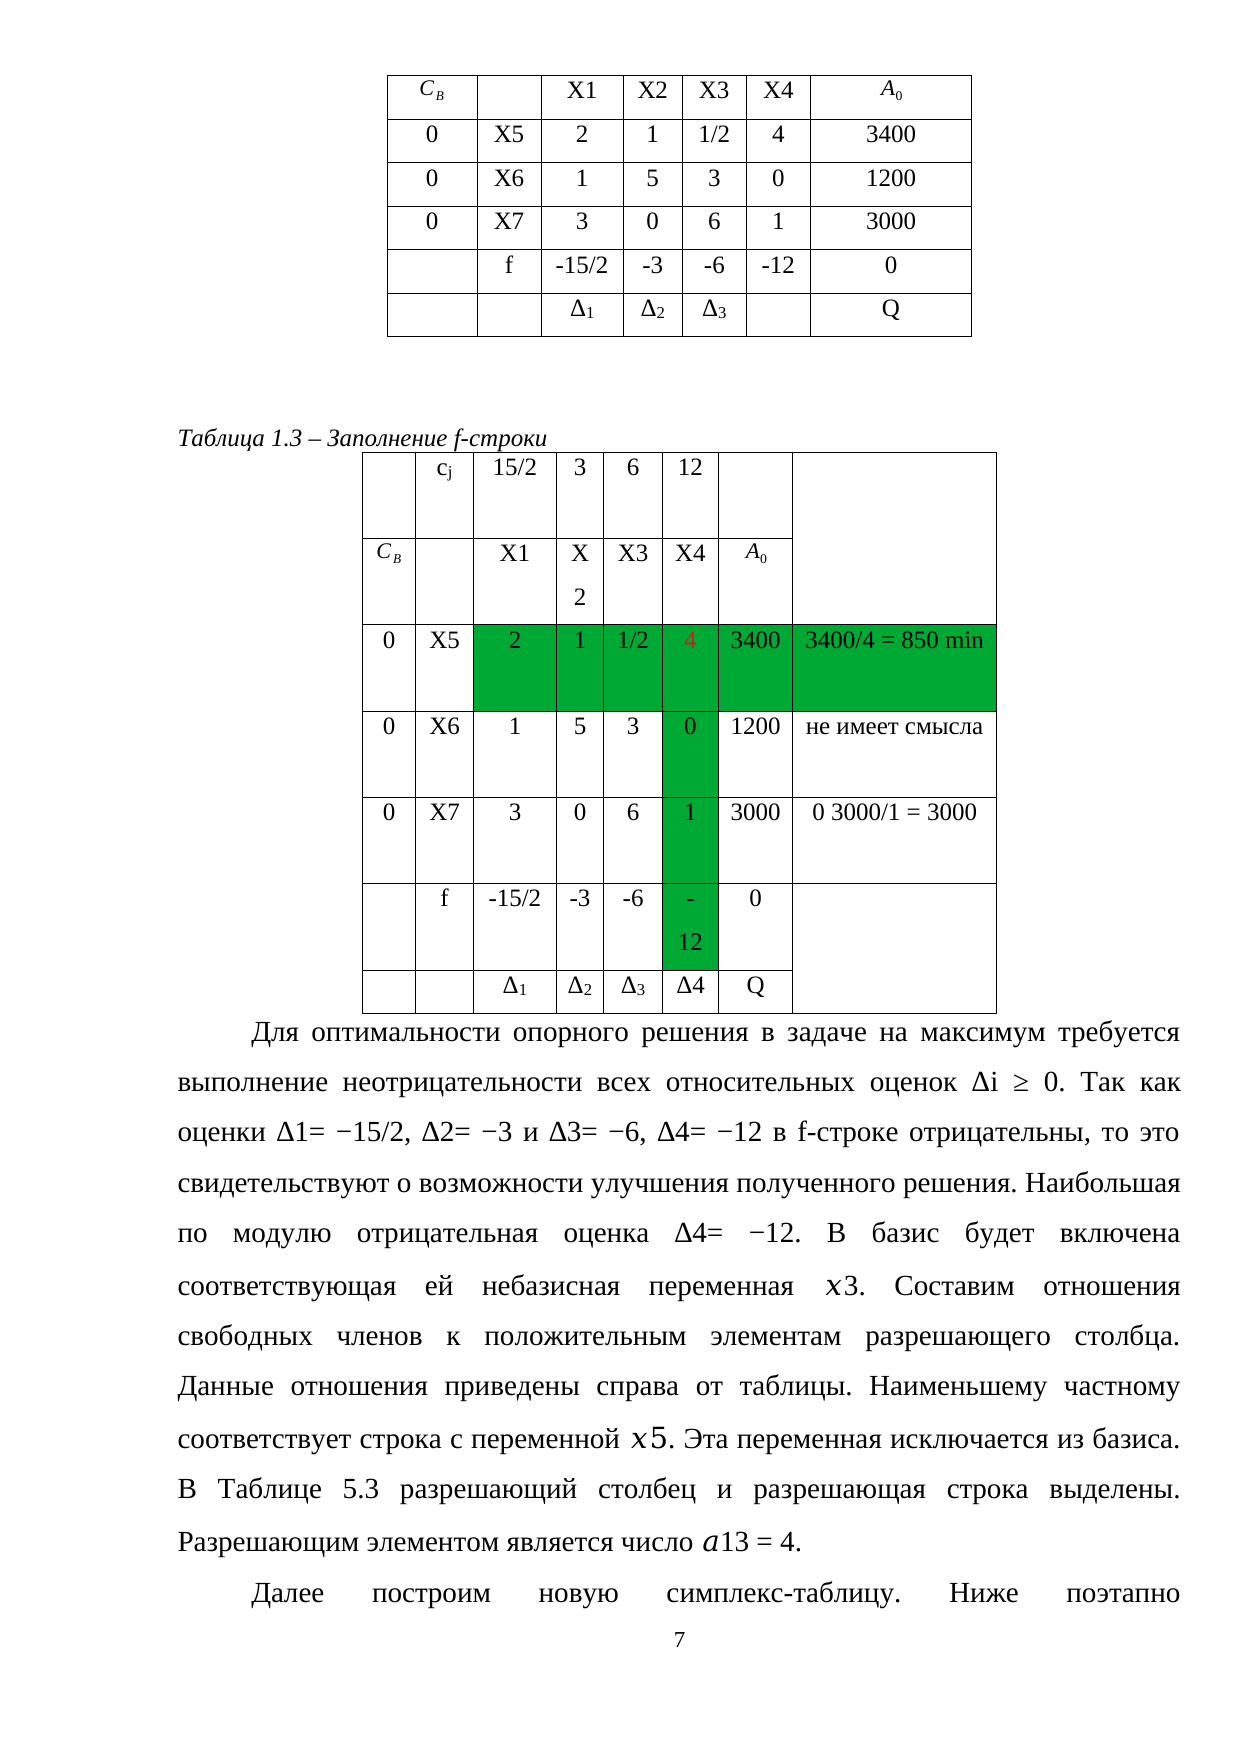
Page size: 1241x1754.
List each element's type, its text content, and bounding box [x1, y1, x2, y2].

table_header [793, 453, 996, 624]
text Для оптимальности опорного решения в задаче на максимум требуется выполнение неотрицательности всех относительных оценок ∆i ≥ 0. Так как оценки ∆1= −15/2, ∆2= −3 и ∆3= −6, ∆4= −12 в f-строке отрицательны, то это свидетельствуют о возможности улучшения полученного решения. Наибольшая по модулю отрицательная оценка ∆4= −12. В базис будет включена соответствующая ей небазисная переменная 𝑥3. Составим отношения свободных членов к положительным элементам разрешающего столбца. Данные отношения приведены справа от таблицы. Наименьшему частному соответствует строка с переменной 𝑥5. Эта переменная исключается из базиса. В Таблице 5.3 разрешающий столбец и разрешающая строка выделены. Разрешающим элементом является число 𝑎13 = 4. [177, 1014, 1181, 1558]
table_cell 0 [388, 163, 477, 206]
table_cell -6 [683, 250, 746, 293]
table_cell Δ2 [557, 971, 603, 1013]
table_cell 0 [363, 625, 415, 711]
table_cell 1 [747, 207, 810, 249]
table_cell -3 [624, 250, 682, 293]
table_cell 0 [719, 884, 792, 970]
table_cell 0 [363, 798, 415, 883]
table_cell [363, 971, 415, 1013]
table_cell Δ1 [474, 971, 556, 1013]
table_cell 3 [542, 207, 623, 249]
table_cell [747, 294, 810, 336]
table_cell 1/2 [683, 120, 746, 162]
table_cell 0 [624, 207, 682, 249]
table_cell 0 [557, 798, 603, 883]
table_cell X6 [478, 163, 541, 206]
table_cell 3 [604, 712, 662, 797]
table_cell -12 [663, 884, 718, 970]
table_cell 5 [624, 163, 682, 206]
table_header 6 [604, 453, 662, 538]
table_cell X7 [478, 207, 541, 249]
table_cell 0 [388, 120, 477, 162]
table_cell X5 [416, 625, 473, 711]
table_header [719, 453, 792, 538]
table_cell 1 [624, 120, 682, 162]
table_cell 3 [683, 163, 746, 206]
table_cell f [416, 884, 473, 970]
table_cell Δ4 [663, 971, 718, 1013]
table_cell 2 [542, 120, 623, 162]
table_cell 3000 [719, 798, 792, 883]
table_cell [416, 539, 473, 624]
table_cell X3 [683, 76, 746, 118]
table_cell X6 [416, 712, 473, 797]
table_header 12 [663, 453, 718, 538]
table_cell 0 [663, 712, 718, 797]
table_cell 1 [542, 163, 623, 206]
table_cell 1 [474, 712, 556, 797]
table_cell [811, 76, 971, 118]
table_cell X4 [747, 76, 810, 118]
table_cell 3 [474, 798, 556, 883]
table_cell [478, 76, 541, 118]
text Таблица 1.3 – Заполнение f-строки [177, 423, 1181, 452]
table_cell [388, 250, 477, 293]
table_cell 6 [604, 798, 662, 883]
table_cell 1200 [719, 712, 792, 797]
table_cell 5 [557, 712, 603, 797]
table_header сj [416, 453, 473, 538]
table_cell X2 [624, 76, 682, 118]
table_cell Δ1 [542, 294, 623, 336]
table_cell 2 [474, 625, 556, 711]
table_cell Δ3 [683, 294, 746, 336]
table_cell 1 [557, 625, 603, 711]
table_cell [719, 539, 792, 624]
table_cell 4 [663, 625, 718, 711]
table_cell 1 [663, 798, 718, 883]
table_cell 0 3000/1 = 3000 [793, 798, 996, 883]
table_cell 6 [683, 207, 746, 249]
table_cell [388, 76, 477, 118]
table_cell 3000 [811, 207, 971, 249]
table_header 15/2 [474, 453, 556, 538]
table_cell X3 [604, 539, 662, 624]
table_header [363, 453, 415, 538]
table_cell Δ2 [624, 294, 682, 336]
text Далее построим новую симплекс-таблицу. Ниже поэтапно [177, 1575, 1181, 1609]
table_cell Q [811, 294, 971, 336]
table_cell -6 [604, 884, 662, 970]
table_cell 1/2 [604, 625, 662, 711]
table_header 3 [557, 453, 603, 538]
table_cell X1 [474, 539, 556, 624]
table_cell [363, 539, 415, 624]
table_cell не имеет смысла [793, 712, 996, 797]
table_cell 0 [363, 712, 415, 797]
table_cell X7 [416, 798, 473, 883]
table_cell 0 [811, 250, 971, 293]
table_cell X4 [663, 539, 718, 624]
table_cell 4 [747, 120, 810, 162]
table_cell 3400/4 = 850 min [793, 625, 996, 711]
table_cell 0 [388, 207, 477, 249]
table_cell 3400 [719, 625, 792, 711]
table_cell [416, 971, 473, 1013]
table_cell 0 [747, 163, 810, 206]
table_cell 1200 [811, 163, 971, 206]
table_cell -3 [557, 884, 603, 970]
table_cell X5 [478, 120, 541, 162]
table_cell Δ3 [604, 971, 662, 1013]
table_cell [478, 294, 541, 336]
table_cell X2 [557, 539, 603, 624]
table_cell 3400 [811, 120, 971, 162]
table_cell [793, 884, 996, 1013]
table_cell -12 [747, 250, 810, 293]
table_cell [388, 294, 477, 336]
table_cell [363, 884, 415, 970]
table_cell -15/2 [542, 250, 623, 293]
table_cell X1 [542, 76, 623, 118]
table_cell Q [719, 971, 792, 1013]
table_cell f [478, 250, 541, 293]
table_cell -15/2 [474, 884, 556, 970]
